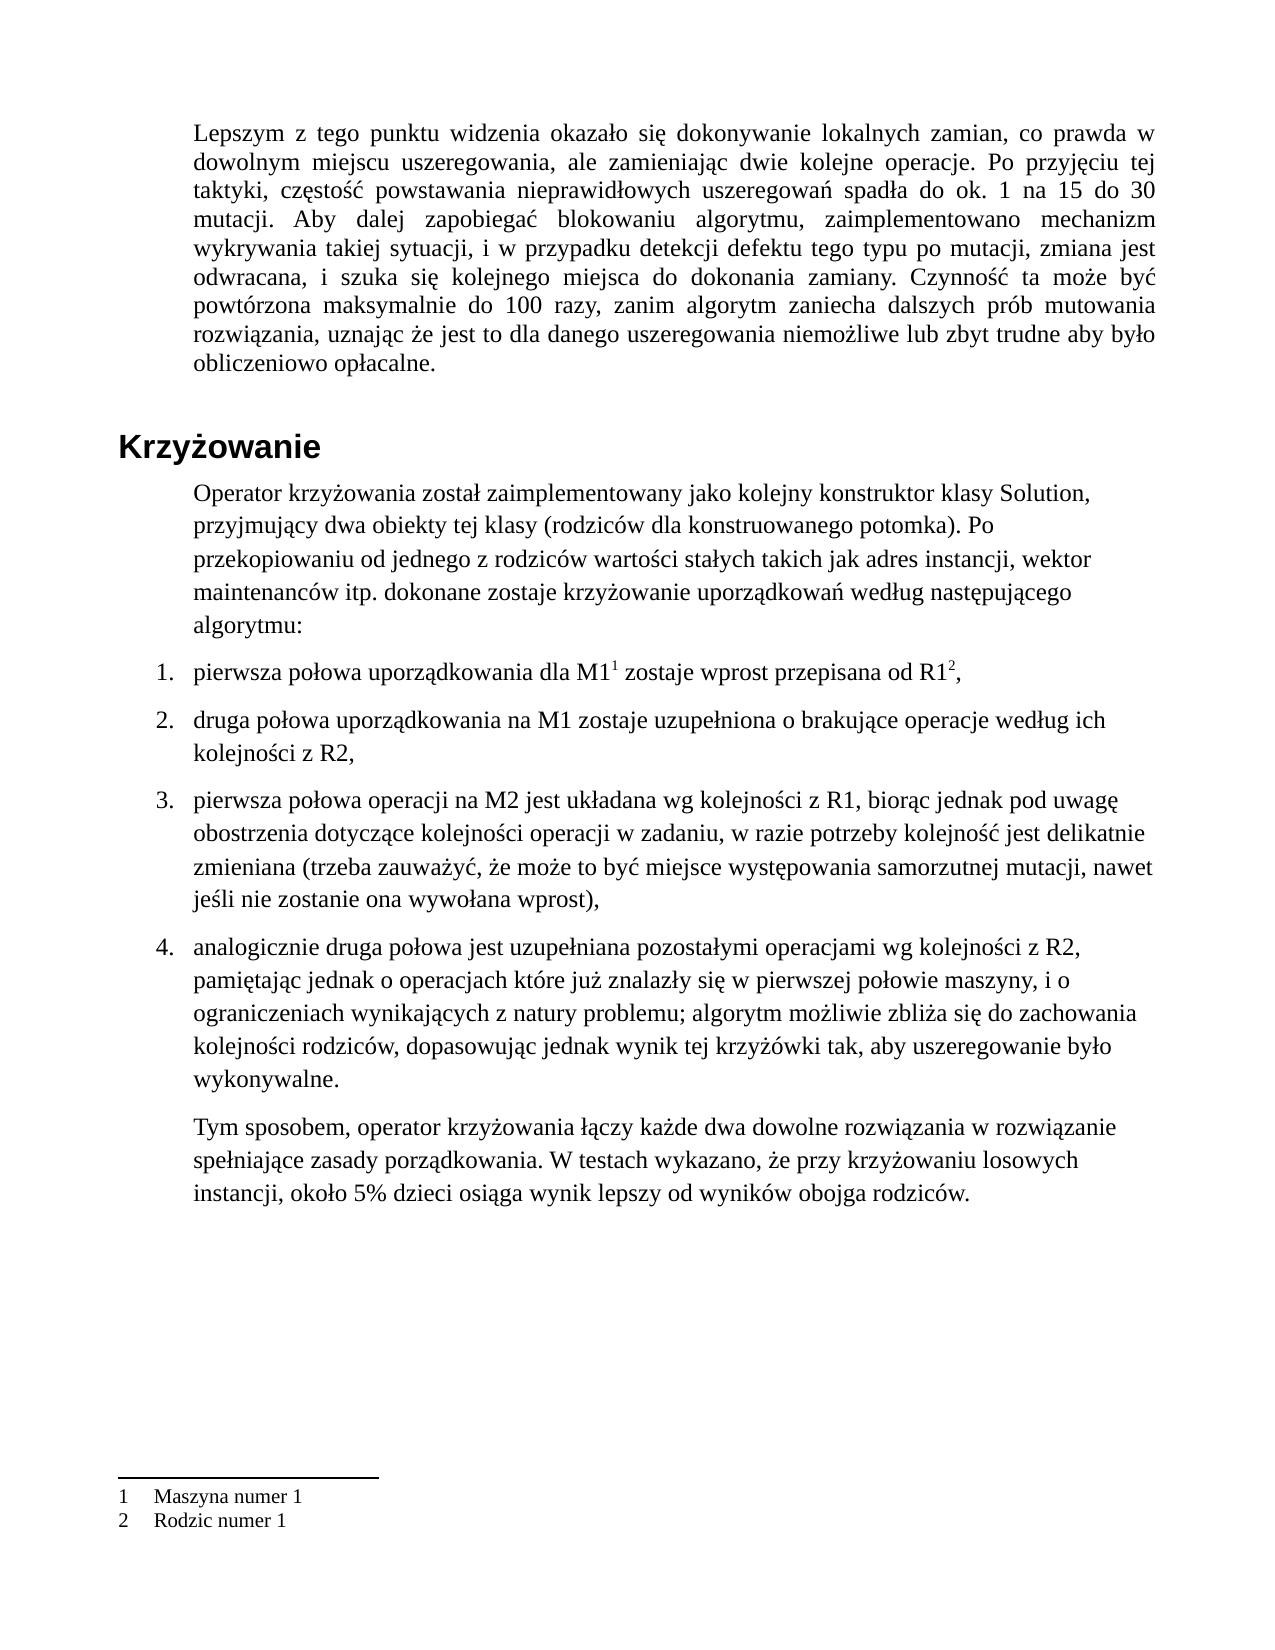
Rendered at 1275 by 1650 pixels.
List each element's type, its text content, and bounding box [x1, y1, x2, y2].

list Rodzic numer 1 [118, 1508, 1157, 1532]
list druga połowa uporządkowania na M1 zostaje uzupełniona o brakujące operacje według ich kolejności z R2, [156, 705, 1157, 767]
list analogicznie druga połowa jest uzupełniana pozostałymi operacjami wg kolejności z R2, pamiętając jednak o operacjach które już znalazły się w pierwszej połowie maszyny, i o ograniczeniach wynikających z natury problemu; algorytm możliwie zbliża się do zachowania kolejności rodziców, dopasowując jednak wynik tej krzyżówki tak, aby uszeregowanie było wykonywalne. [156, 932, 1157, 1093]
list pierwsza połowa uporządkowania dla M1 zostaje wprost przepisana od R1, [156, 657, 1157, 686]
list Lepszym z tego punktu widzenia okazało się dokonywanie lokalnych zamian, co prawda w dowolnym miejscu uszeregowania, ale zamieniając dwie kolejne operacje. Po przyjęciu tej taktyki, częstość powstawania nieprawidłowych uszeregowań spadła do ok. 1 na 15 do 30 mutacji. Aby dalej zapobiegać blokowaniu algorytmu, zaimplementowano mechanizm wykrywania takiej sytuacji, i w przypadku detekcji defektu tego typu po mutacji, zmiana jest odwracana, i szuka się kolejnego miejsca do dokonania zamiany. Czynność ta może być powtórzona maksymalnie do 100 razy, zanim algorytm zaniecha dalszych prób mutowania rozwiązania, uznając że jest to dla danego uszeregowania niemożliwe lub zbyt trudne aby było obliczeniowo opłacalne. [156, 118, 1157, 377]
list Tym sposobem, operator krzyżowania łączy każde dwa dowolne rozwiązania w rozwiązanie spełniające zasady porządkowania. W testach wykazano, że przy krzyżowaniu losowych instancji, około 5% dzieci osiąga wynik lepszy od wyników obojga rodziców. [156, 1112, 1157, 1207]
list Maszyna numer 1 [118, 1484, 1157, 1508]
list pierwsza połowa operacji na M2 jest układana wg kolejności z R1, biorąc jednak pod uwagę obostrzenia dotyczące kolejności operacji w zadaniu, w razie potrzeby kolejność jest delikatnie zmieniana (trzeba zauważyć, że może to być miejsce występowania samorzutnej mutacji, nawet jeśli nie zostanie ona wywołana wprost), [156, 786, 1157, 913]
list Operator krzyżowania został zaimplementowany jako kolejny konstruktor klasy Solution, przyjmujący dwa obiekty tej klasy (rodziców dla konstruowanego potomka). Po przekopiowaniu od jednego z rodziców wartości stałych takich jak adres instancji, wektor maintenanców itp. dokonane zostaje krzyżowanie uporządkowań według następującego algorytmu: [156, 478, 1157, 638]
subtitle Krzyżowanie [118, 426, 1157, 465]
